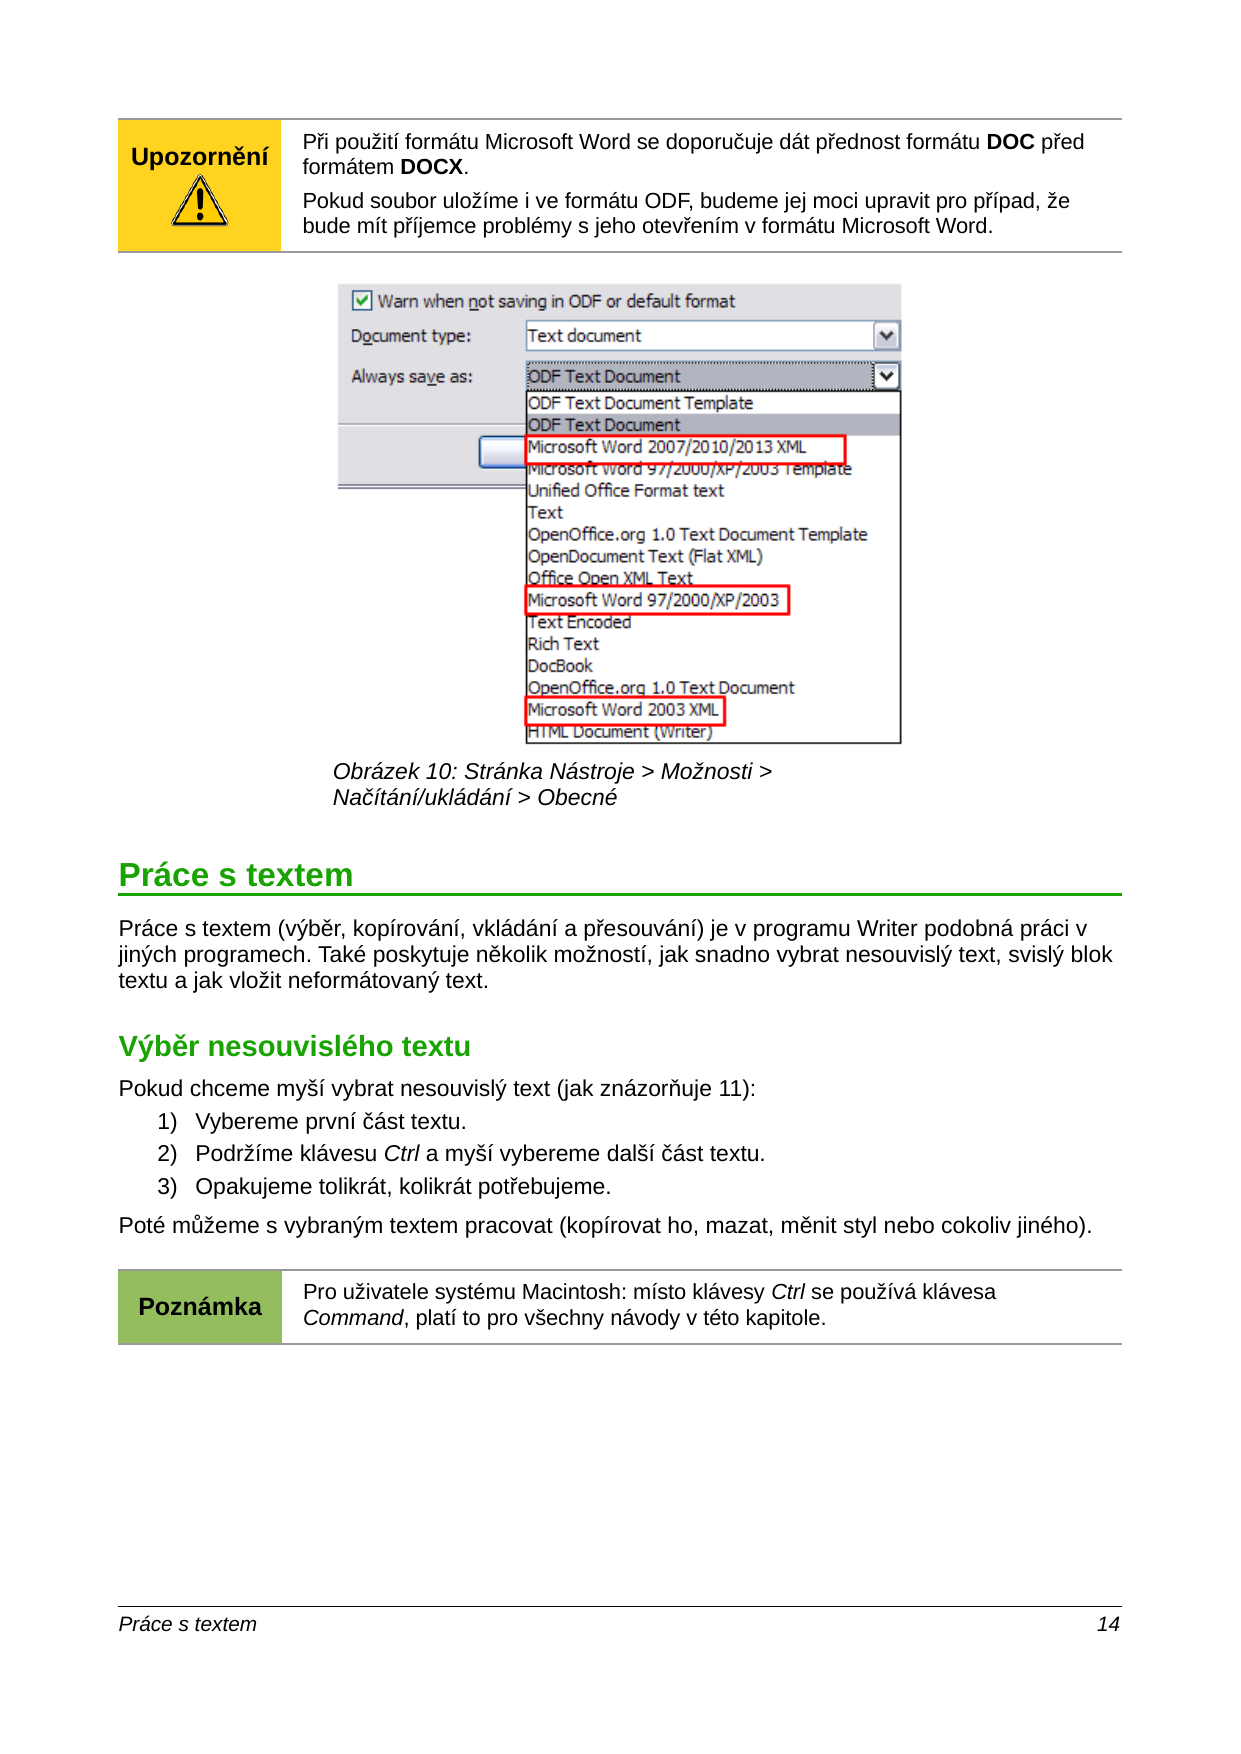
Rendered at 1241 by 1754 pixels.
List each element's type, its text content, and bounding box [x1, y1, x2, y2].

list Pokud chceme myší vybrat nesouvislý text (jak znázorňuje obrázek 11): [118, 1075, 1122, 1101]
text Poté můžeme s vybraným textem pracovat (kopírovat ho, mazat, měnit styl nebo cokoliv jiného). [118, 1212, 1122, 1238]
table_header Upozornění [118, 120, 281, 251]
subtitle Výběr nesouvislého textu [118, 1029, 1122, 1063]
table_header Při použití formátu Microsoft Word se doporučuje dát přednost formátu DOC před formátem DOCX. Pokud soubor uložíme i ve formátu ODF, budeme jej moci upravit pro případ, že bude mít příjemce problémy s jeho otevřením v formátu Microsoft Word. [281, 120, 1122, 251]
list Opakujeme tolikrát, kolikrát potřebujeme. [177, 1173, 1122, 1199]
text Obrázek 10: Stránka Nástroje > Možnosti > Načítání/ukládání > Obecné [333, 758, 908, 811]
picture [332, 278, 908, 752]
text Práce s textem (výběr, kopírování, vkládání a přesouvání) je v programu Writer podobná práci v jiných programech. Také poskytuje několik možností, jak snadno vybrat nesouvislý text, svislý blok textu a jak vložit neformátovaný text. [118, 914, 1122, 993]
table_header Pro uživatele systému Macintosh: místo klávesy Ctrl se používá klávesa Command, platí to pro všechny návody v této kapitole. [282, 1271, 1122, 1343]
subtitle Práce s textem [118, 855, 1122, 893]
list Podržíme klávesu Ctrl a myší vybereme další část textu. [177, 1140, 1122, 1167]
list Vybereme první část textu. [177, 1108, 1122, 1134]
picture [167, 170, 232, 230]
table_header Poznámka [118, 1271, 282, 1343]
